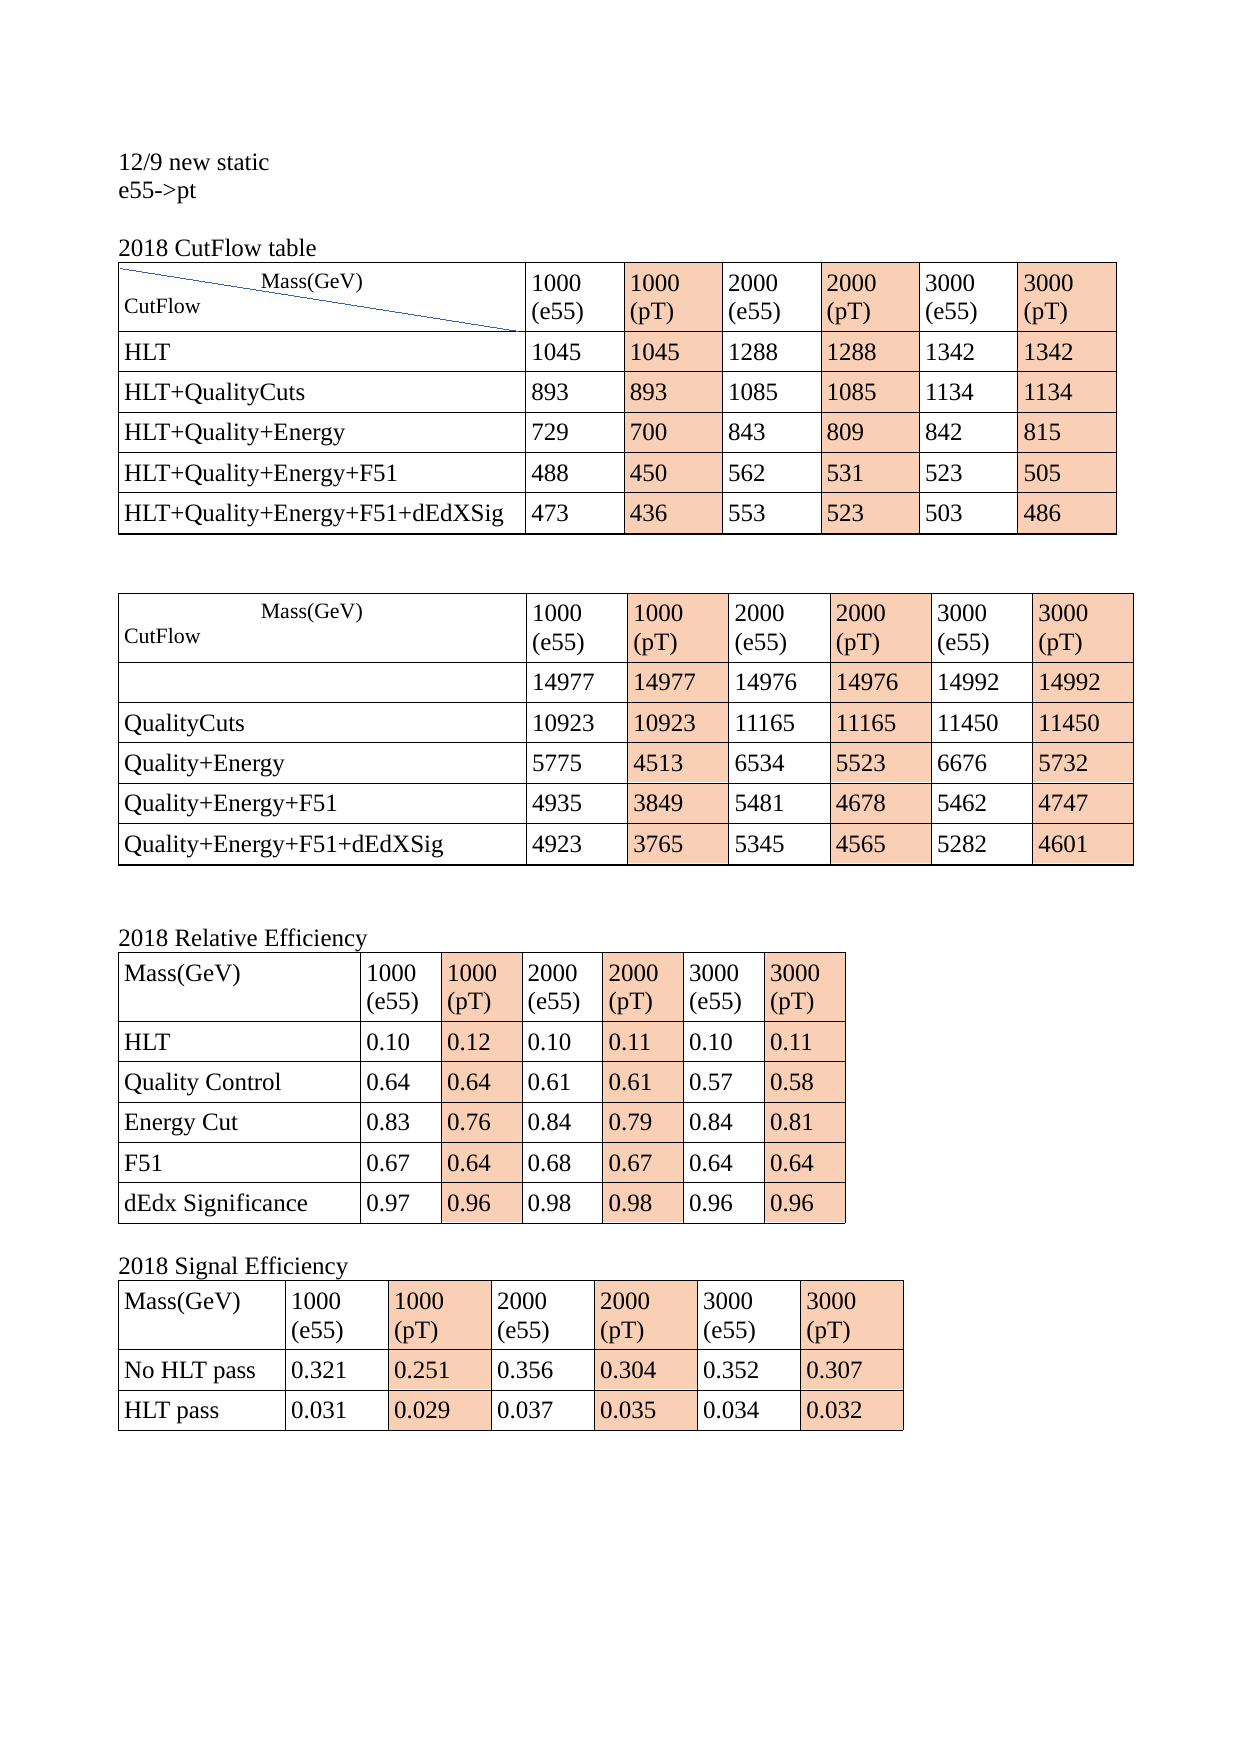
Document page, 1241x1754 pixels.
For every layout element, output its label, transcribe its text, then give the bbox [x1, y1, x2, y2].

table_cell 0.64 [361, 1062, 441, 1102]
table_header 2000 (e55) [492, 1281, 594, 1349]
table_cell 0.61 [523, 1062, 602, 1102]
table_cell 0.321 [286, 1350, 388, 1389]
table_cell 0.76 [442, 1103, 522, 1142]
table_cell 0.10 [361, 1022, 441, 1061]
table_cell HLT+Quality+Energy+F51+dEdXSig [119, 493, 525, 533]
table_cell 0.98 [523, 1183, 602, 1222]
table_header 3000 (e55) [684, 953, 764, 1021]
table_cell 0.10 [684, 1022, 764, 1061]
table_cell 5345 [729, 824, 830, 863]
table_cell 0.84 [523, 1103, 602, 1142]
table_cell 0.11 [603, 1022, 683, 1061]
table_header 3000 (e55) [698, 1281, 800, 1349]
table_cell 523 [920, 453, 1017, 492]
table_cell 436 [625, 493, 722, 533]
table_header 3000 (pT) [1033, 594, 1133, 662]
table_cell [119, 663, 526, 702]
table_cell 1342 [920, 332, 1017, 371]
table_cell 1045 [526, 332, 624, 371]
table_cell 553 [723, 493, 821, 533]
table_cell Energy Cut [119, 1103, 360, 1142]
table_header 3000 (pT) [765, 953, 845, 1021]
table_header 1000 (pT) [628, 594, 728, 662]
table_cell 0.57 [684, 1062, 764, 1102]
table_cell 0.79 [603, 1103, 683, 1142]
table_header 3000 (e55) [932, 594, 1032, 662]
table_cell 0.304 [595, 1350, 697, 1389]
table_cell 0.031 [286, 1391, 388, 1430]
table_cell 0.037 [492, 1391, 594, 1430]
table_cell 0.64 [442, 1062, 522, 1102]
table_cell 0.029 [389, 1391, 491, 1430]
table_cell 0.251 [389, 1350, 491, 1389]
table_cell 14977 [628, 663, 728, 702]
table_cell 0.64 [684, 1143, 764, 1182]
table_cell 5775 [527, 743, 627, 782]
table_cell 843 [723, 413, 821, 452]
table_cell 505 [1018, 453, 1116, 492]
table_cell dEdx Significance [119, 1183, 360, 1222]
table_cell Quality+Energy+F51+dEdXSig [119, 824, 526, 863]
table_cell 4935 [527, 784, 627, 823]
table_cell 1288 [723, 332, 821, 371]
table_cell 14992 [1033, 663, 1133, 702]
table_cell 0.307 [801, 1350, 903, 1389]
table_cell 0.032 [801, 1391, 903, 1430]
table_cell 14992 [932, 663, 1032, 702]
table_cell 0.96 [442, 1183, 522, 1222]
table_cell 1134 [920, 372, 1017, 412]
table_header 2000 (e55) [523, 953, 602, 1021]
table_header 3000 (pT) [1018, 263, 1116, 331]
table_header Mass(GeV) [119, 1281, 285, 1349]
table_cell 0.035 [595, 1391, 697, 1430]
table_cell 488 [526, 453, 624, 492]
table_cell 10923 [527, 703, 627, 742]
table_cell 0.356 [492, 1350, 594, 1389]
table_header 2000 (pT) [603, 953, 683, 1021]
table_cell 0.64 [765, 1143, 845, 1182]
table_cell HLT+Quality+Energy+F51 [119, 453, 525, 492]
table_cell Quality+Energy [119, 743, 526, 782]
table_header 1000 (e55) [527, 594, 627, 662]
table_cell 486 [1018, 493, 1116, 533]
table_cell 0.67 [361, 1143, 441, 1182]
table_cell 4513 [628, 743, 728, 782]
table_cell 0.96 [684, 1183, 764, 1222]
table_cell 14977 [527, 663, 627, 702]
table_cell 531 [822, 453, 919, 492]
table_cell 1045 [625, 332, 722, 371]
text 2018 CutFlow table [118, 233, 1122, 262]
table_header 2000 (pT) [831, 594, 931, 662]
table_cell 4923 [527, 824, 627, 863]
table_cell 0.12 [442, 1022, 522, 1061]
table_cell 11450 [1033, 703, 1133, 742]
table_header 1000 (pT) [625, 263, 722, 331]
table_cell 11450 [932, 703, 1032, 742]
table_cell 0.352 [698, 1350, 800, 1389]
table_cell 0.97 [361, 1183, 441, 1222]
text 2018 Signal Efficiency [118, 1251, 1122, 1280]
table_header 1000 (e55) [286, 1281, 388, 1349]
table_header Mass(GeV) [119, 953, 360, 1021]
table_cell 14976 [729, 663, 830, 702]
table_cell 3849 [628, 784, 728, 823]
table_cell 4601 [1033, 824, 1133, 863]
table_cell 1085 [723, 372, 821, 412]
table_header 1000 (e55) [526, 263, 624, 331]
table_cell 503 [920, 493, 1017, 533]
table_cell 0.64 [442, 1143, 522, 1182]
table_cell 6676 [932, 743, 1032, 782]
table_header 1000 (pT) [389, 1281, 491, 1349]
table_cell 523 [822, 493, 919, 533]
table_cell 0.83 [361, 1103, 441, 1142]
table_cell 0.68 [523, 1143, 602, 1182]
table_header Mass(GeV) CutFlow [119, 263, 525, 331]
table_cell Quality Control [119, 1062, 360, 1102]
table_cell 1085 [822, 372, 919, 412]
table_header 2000 (pT) [822, 263, 919, 331]
table_cell 3765 [628, 824, 728, 863]
table_cell QualityCuts [119, 703, 526, 742]
table_cell 0.84 [684, 1103, 764, 1142]
table_cell 4747 [1033, 784, 1133, 823]
table_cell 5462 [932, 784, 1032, 823]
table_cell 0.10 [523, 1022, 602, 1061]
table_cell 0.11 [765, 1022, 845, 1061]
table_header 1000 (e55) [361, 953, 441, 1021]
table_cell Quality+Energy+F51 [119, 784, 526, 823]
table_cell 893 [526, 372, 624, 412]
table_cell 5282 [932, 824, 1032, 863]
table_cell 700 [625, 413, 722, 452]
table_cell 450 [625, 453, 722, 492]
table_cell HLT+Quality+Energy [119, 413, 525, 452]
table_cell HLT+QualityCuts [119, 372, 525, 412]
table_cell 1288 [822, 332, 919, 371]
table_cell 729 [526, 413, 624, 452]
table_header 2000 (e55) [723, 263, 821, 331]
table_cell HLT pass [119, 1391, 285, 1430]
table_cell 893 [625, 372, 722, 412]
table_cell 4678 [831, 784, 931, 823]
table_cell 0.98 [603, 1183, 683, 1222]
table_cell 14976 [831, 663, 931, 702]
table_cell 5481 [729, 784, 830, 823]
table_cell 473 [526, 493, 624, 533]
table_cell 0.58 [765, 1062, 845, 1102]
table_cell 11165 [729, 703, 830, 742]
table_header Mass(GeV) CutFlow [119, 594, 526, 662]
table_header 2000 (pT) [595, 1281, 697, 1349]
table_cell 0.034 [698, 1391, 800, 1430]
table_cell 0.67 [603, 1143, 683, 1182]
table_cell 0.61 [603, 1062, 683, 1102]
table_header 3000 (e55) [920, 263, 1017, 331]
table_header 3000 (pT) [801, 1281, 903, 1349]
table_cell 5523 [831, 743, 931, 782]
table_header 2000 (e55) [729, 594, 830, 662]
text 12/9 new static [118, 147, 1122, 176]
table_cell 10923 [628, 703, 728, 742]
table_cell 6534 [729, 743, 830, 782]
table_cell 815 [1018, 413, 1116, 452]
table_header 1000 (pT) [442, 953, 522, 1021]
table_cell F51 [119, 1143, 360, 1182]
text 2018 Relative Efficiency [118, 923, 1122, 952]
table_cell HLT [119, 1022, 360, 1061]
text e55->pt [118, 176, 1122, 204]
table_cell 842 [920, 413, 1017, 452]
table_cell 11165 [831, 703, 931, 742]
table_cell 0.81 [765, 1103, 845, 1142]
table_cell No HLT pass [119, 1350, 285, 1389]
table_cell 809 [822, 413, 919, 452]
table_cell 4565 [831, 824, 931, 863]
table_cell 0.96 [765, 1183, 845, 1222]
table_cell HLT [119, 332, 525, 371]
table_cell 5732 [1033, 743, 1133, 782]
table_cell 1342 [1018, 332, 1116, 371]
table_cell 562 [723, 453, 821, 492]
table_cell 1134 [1018, 372, 1116, 412]
